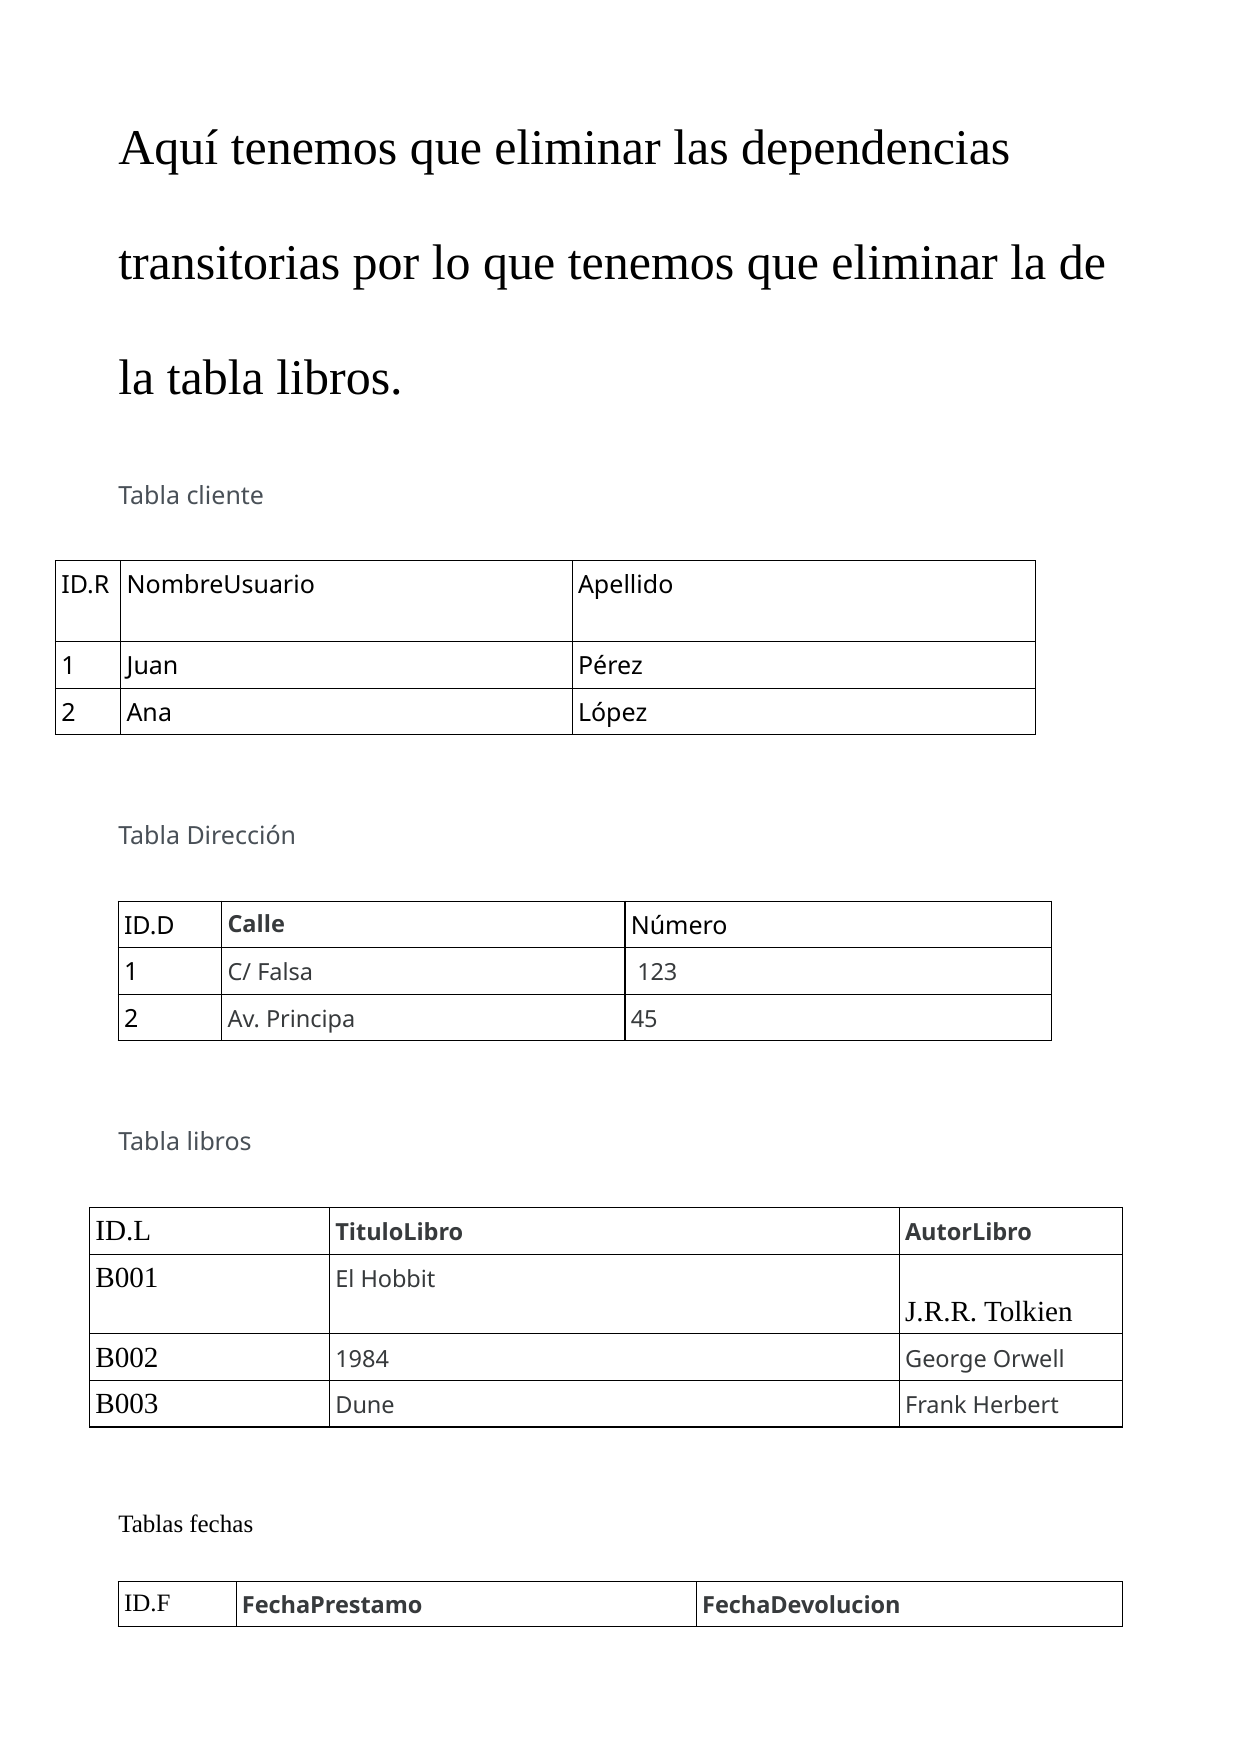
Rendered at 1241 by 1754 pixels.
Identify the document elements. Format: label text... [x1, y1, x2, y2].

table_header NombreUsuario [121, 561, 572, 641]
table_cell Ana [121, 689, 572, 734]
table_cell El Hobbit [330, 1255, 899, 1333]
table_header FechaPrestamo [237, 1582, 696, 1626]
table_cell Pérez [573, 642, 1035, 688]
table_header Calle [222, 902, 624, 947]
table_cell Juan [121, 642, 572, 688]
table_cell 1984 [330, 1334, 899, 1380]
table_cell 2 [119, 995, 221, 1040]
text Tabla cliente [118, 478, 1122, 512]
table_cell Dune [330, 1381, 899, 1426]
table_header ID.F [119, 1582, 236, 1626]
text Tabla Dirección [118, 818, 1122, 852]
text Tablas fechas [118, 1509, 1122, 1538]
table_header ID.R [56, 561, 120, 641]
table_cell 45 [626, 995, 1051, 1040]
table_cell B003 [90, 1381, 329, 1426]
table_cell 1 [56, 642, 120, 688]
text Aquí tenemos que eliminar las dependencias transitorias por lo que tenemos que eliminar la de la tabla libros. [118, 118, 1122, 406]
table_cell 2 [56, 689, 120, 734]
table_cell C/ Falsa [222, 948, 624, 994]
table_cell 1 [119, 948, 221, 994]
table_header Número [626, 902, 1051, 947]
text Tabla libros [118, 1124, 1122, 1158]
table_header ID.D [119, 902, 221, 947]
table_cell B002 [90, 1334, 329, 1380]
table_header Apellido [573, 561, 1035, 641]
table_cell Frank Herbert [900, 1381, 1122, 1426]
table_header FechaDevolucion [697, 1582, 1122, 1626]
table_cell B001 [90, 1255, 329, 1333]
table_cell George Orwell [900, 1334, 1122, 1380]
table_cell J.R.R. Tolkien [900, 1255, 1122, 1333]
table_cell López [573, 689, 1035, 734]
table_header TituloLibro [330, 1208, 899, 1253]
table_cell Av. Principa [222, 995, 624, 1040]
table_cell 123 [626, 948, 1051, 994]
table_header AutorLibro [900, 1208, 1122, 1253]
table_header ID.L [90, 1208, 329, 1253]
